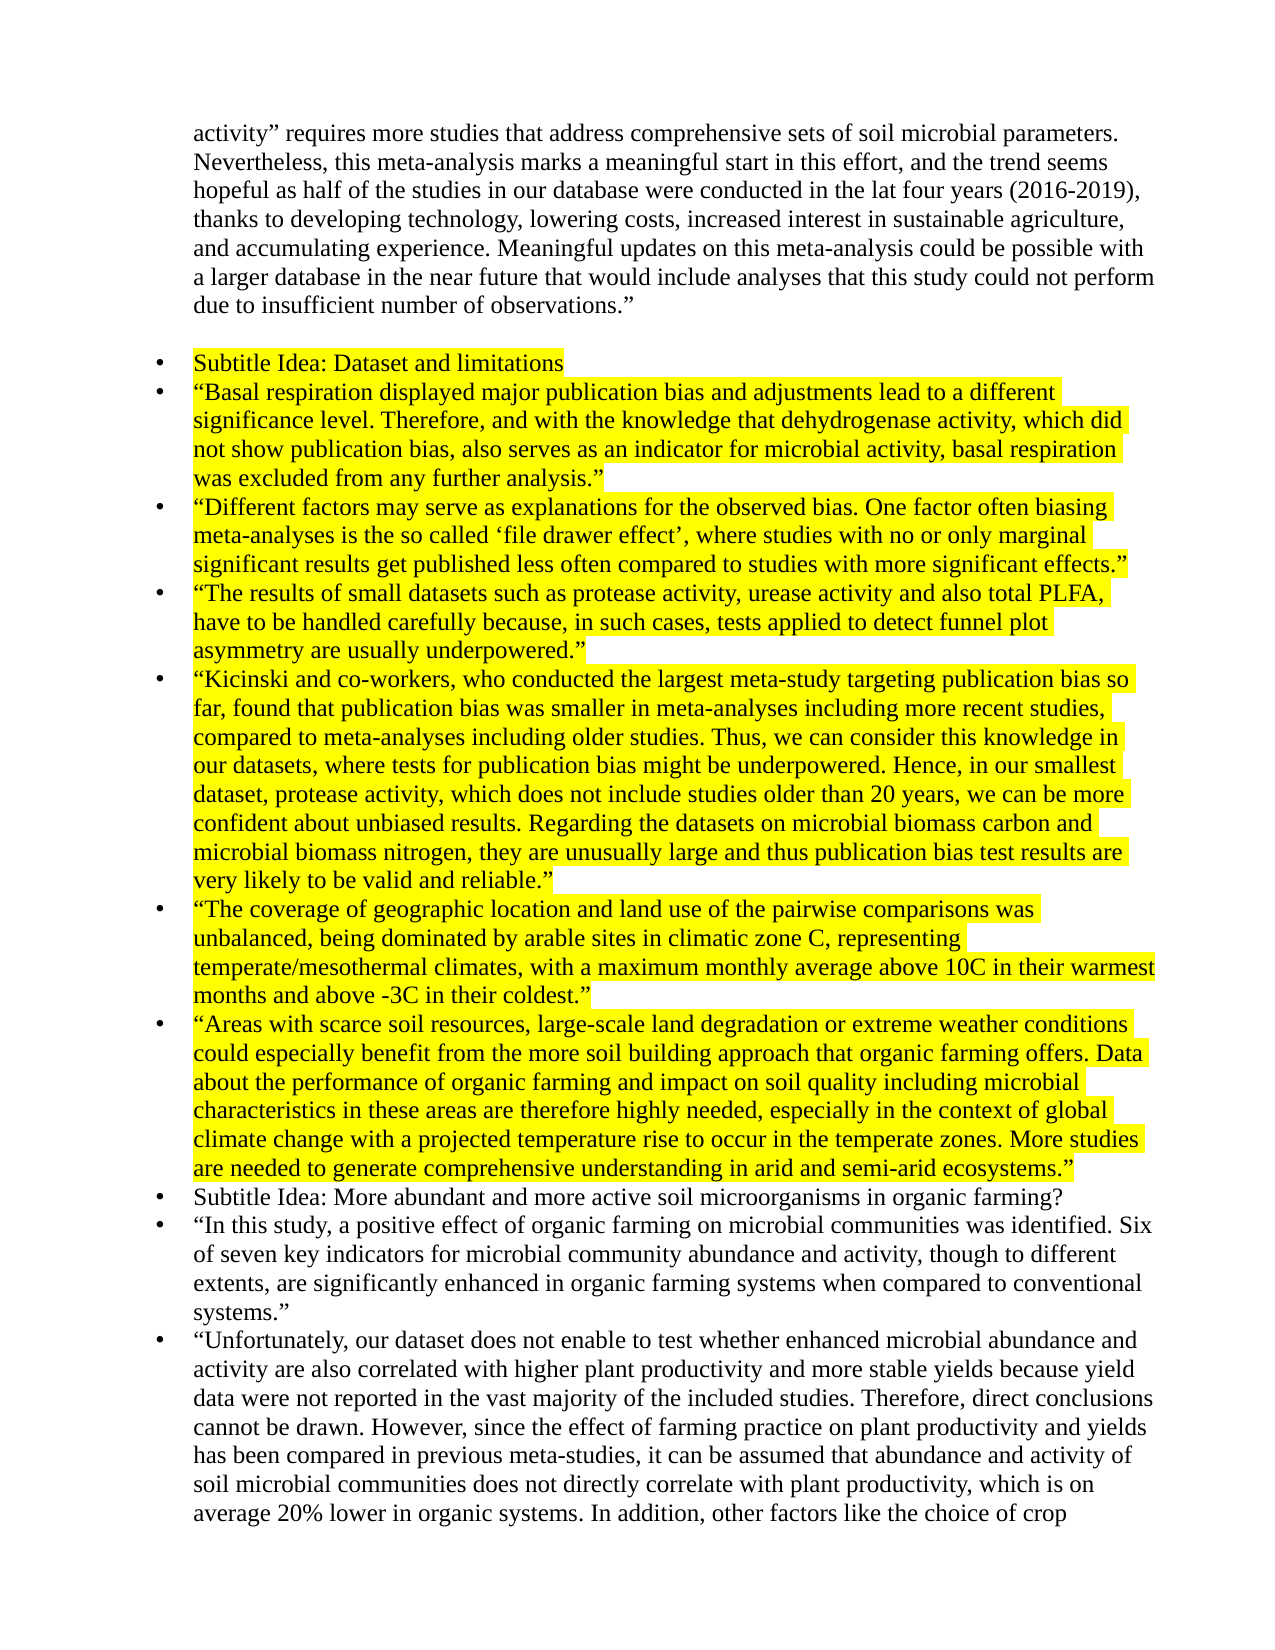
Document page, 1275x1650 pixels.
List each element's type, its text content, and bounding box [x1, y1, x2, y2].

list “Kicinski and co-workers, who conducted the largest meta-study targeting publication bias so far, found that publication bias was smaller in meta-analyses including more recent studies, compared to meta-analyses including older studies. Thus, we can consider this knowledge in our datasets, where tests for publication bias might be underpowered. Hence, in our smallest dataset, protease activity, which does not include studies older than 20 years, we can be more confident about unbiased results. Regarding the datasets on microbial biomass carbon and microbial biomass nitrogen, they are unusually large and thus publication bias test results are very likely to be valid and reliable.” [156, 664, 1157, 894]
list “Unfortunately, our dataset does not enable to test whether enhanced microbial abundance and activity are also correlated with higher plant productivity and more stable yields because yield data were not reported in the vast majority of the included studies. Therefore, direct conclusions cannot be drawn. However, since the effect of farming practice on plant productivity and yields has been compared in previous meta-studies, it can be assumed that abundance and activity of soil microbial communities does not directly correlate with plant productivity, which is on average 20% lower in organic systems. In addition, other factors like the choice of crop [156, 1326, 1157, 1527]
list “Areas with scarce soil resources, large-scale land degradation or extreme weather conditions could especially benefit from the more soil building approach that organic farming offers. Data about the performance of organic farming and impact on soil quality including microbial characteristics in these areas are therefore highly needed, especially in the context of global climate change with a projected temperature rise to occur in the temperate zones. More studies are needed to generate comprehensive understanding in arid and semi-arid ecosystems.” [156, 1009, 1157, 1182]
list “Basal respiration displayed major publication bias and adjustments lead to a different significance level. Therefore, and with the knowledge that dehydrogenase activity, which did not show publication bias, also serves as an indicator for microbial activity, basal respiration was excluded from any further analysis.” [156, 377, 1157, 492]
list Subtitle Idea: More abundant and more active soil microorganisms in organic farming? [156, 1182, 1157, 1211]
list “The results of small datasets such as protease activity, urease activity and also total PLFA, have to be handled carefully because, in such cases, tests applied to detect funnel plot asymmetry are usually underpowered.” [156, 578, 1157, 664]
list “Different factors may serve as explanations for the observed bias. One factor often biasing meta-analyses is the so called ‘file drawer effect’, where studies with no or only marginal significant results get published less often compared to studies with more significant effects.” [156, 492, 1157, 578]
list “In this study, a positive effect of organic farming on microbial communities was identified. Six of seven key indicators for microbial community abundance and activity, though to different extents, are significantly enhanced in organic farming systems when compared to conventional systems.” [156, 1211, 1157, 1326]
list activity” requires more studies that address comprehensive sets of soil microbial parameters. Nevertheless, this meta-analysis marks a meaningful start in this effort, and the trend seems hopeful as half of the studies in our database were conducted in the lat four years (2016-2019), thanks to developing technology, lowering costs, increased interest in sustainable agriculture, and accumulating experience. Meaningful updates on this meta-analysis could be possible with a larger database in the near future that would include analyses that this study could not perform due to insufficient number of observations.” [156, 118, 1157, 319]
list “The coverage of geographic location and land use of the pairwise comparisons was unbalanced, being dominated by arable sites in climatic zone C, representing temperate/mesothermal climates, with a maximum monthly average above 10C in their warmest months and above -3C in their coldest.” [156, 894, 1157, 1009]
list Subtitle Idea: Dataset and limitations [156, 348, 1157, 377]
